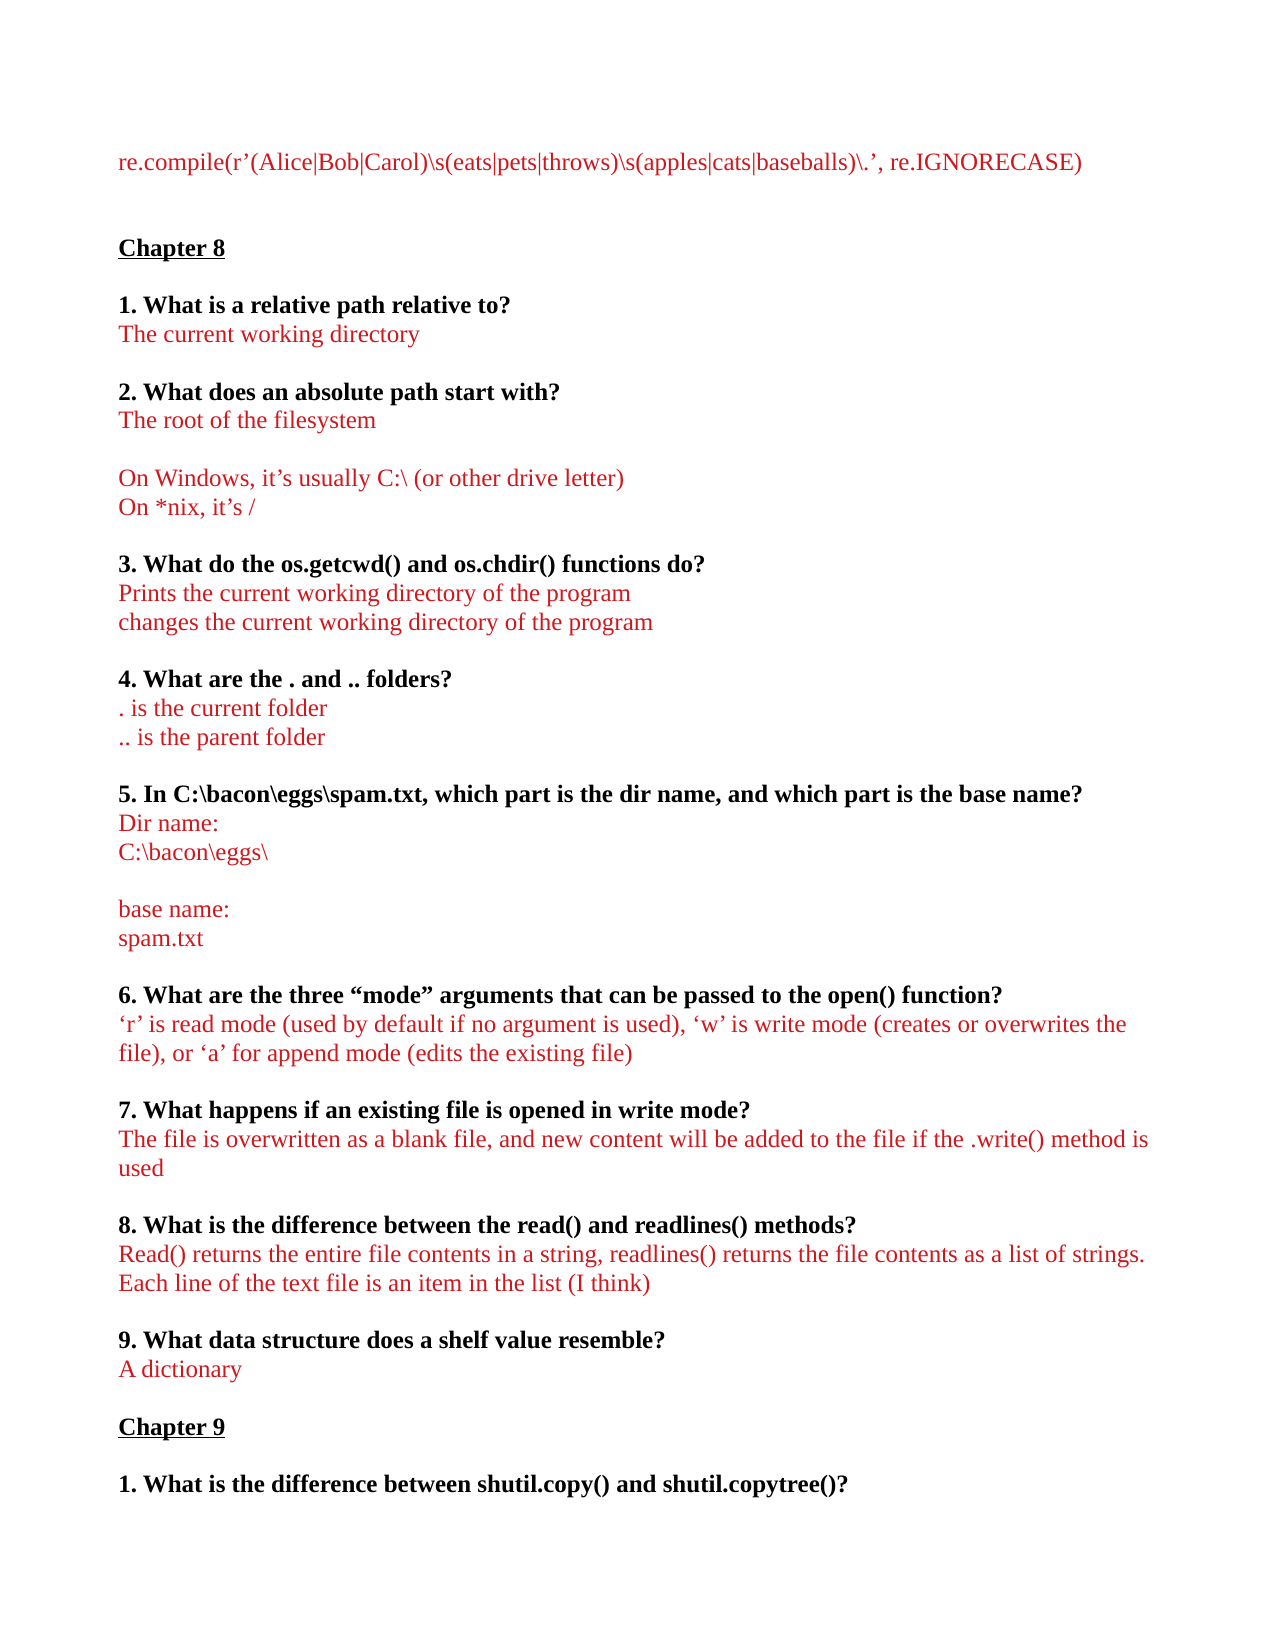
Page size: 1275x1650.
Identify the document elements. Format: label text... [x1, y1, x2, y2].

text 8. What is the difference between the read() and readlines() methods? [118, 1211, 1157, 1239]
text On *nix, it’s / [118, 492, 1157, 521]
text 6. What are the three “mode” arguments that can be passed to the open() function? [118, 981, 1157, 1009]
text .. is the parent folder [118, 722, 1157, 751]
text 7. What happens if an existing file is opened in write mode? [118, 1096, 1157, 1124]
text A dictionary [118, 1354, 1157, 1383]
text Read() returns the entire file contents in a string, readlines() returns the file contents as a list of strings. Each line of the text file is an item in the list (I think) [118, 1239, 1157, 1297]
text The current working directory [118, 319, 1157, 348]
text . is the current folder [118, 693, 1157, 722]
text Prints the current working directory of the program [118, 578, 1157, 607]
text changes the current working directory of the program [118, 607, 1157, 636]
text 9. What data structure does a shelf value resemble? [118, 1326, 1157, 1354]
text spam.txt [118, 923, 1157, 952]
text 4. What are the . and .. folders? [118, 664, 1157, 693]
text The root of the filesystem [118, 406, 1157, 434]
text The file is overwritten as a blank file, and new content will be added to the file if the .write() method is used [118, 1124, 1157, 1182]
text On Windows, it’s usually C:\ (or other drive letter) [118, 463, 1157, 492]
text 3. What do the os.getcwd() and os.chdir() functions do? [118, 549, 1157, 578]
text C:\bacon\eggs\ [118, 837, 1157, 866]
text Dir name: [118, 808, 1157, 837]
text 2. What does an absolute path start with? [118, 377, 1157, 406]
text ‘r’ is read mode (used by default if no argument is used), ‘w’ is write mode (creates or overwrites the file), or ‘a’ for append mode (edits the existing file) [118, 1009, 1157, 1067]
text re.compile(r’(Alice|Bob|Carol)\s(eats|pets|throws)\s(apples|cats|baseballs)\.’, re.IGNORECASE) [118, 147, 1157, 176]
text 5. In C:\bacon\eggs\spam.txt, which part is the dir name, and which part is the base name? [118, 779, 1157, 808]
text base name: [118, 894, 1157, 923]
text 1. What is the difference between shutil.copy() and shutil.copytree()? [118, 1469, 1157, 1498]
text Chapter 8 [118, 233, 1157, 262]
text 1. What is a relative path relative to? [118, 291, 1157, 319]
text Chapter 9 [118, 1412, 1157, 1441]
